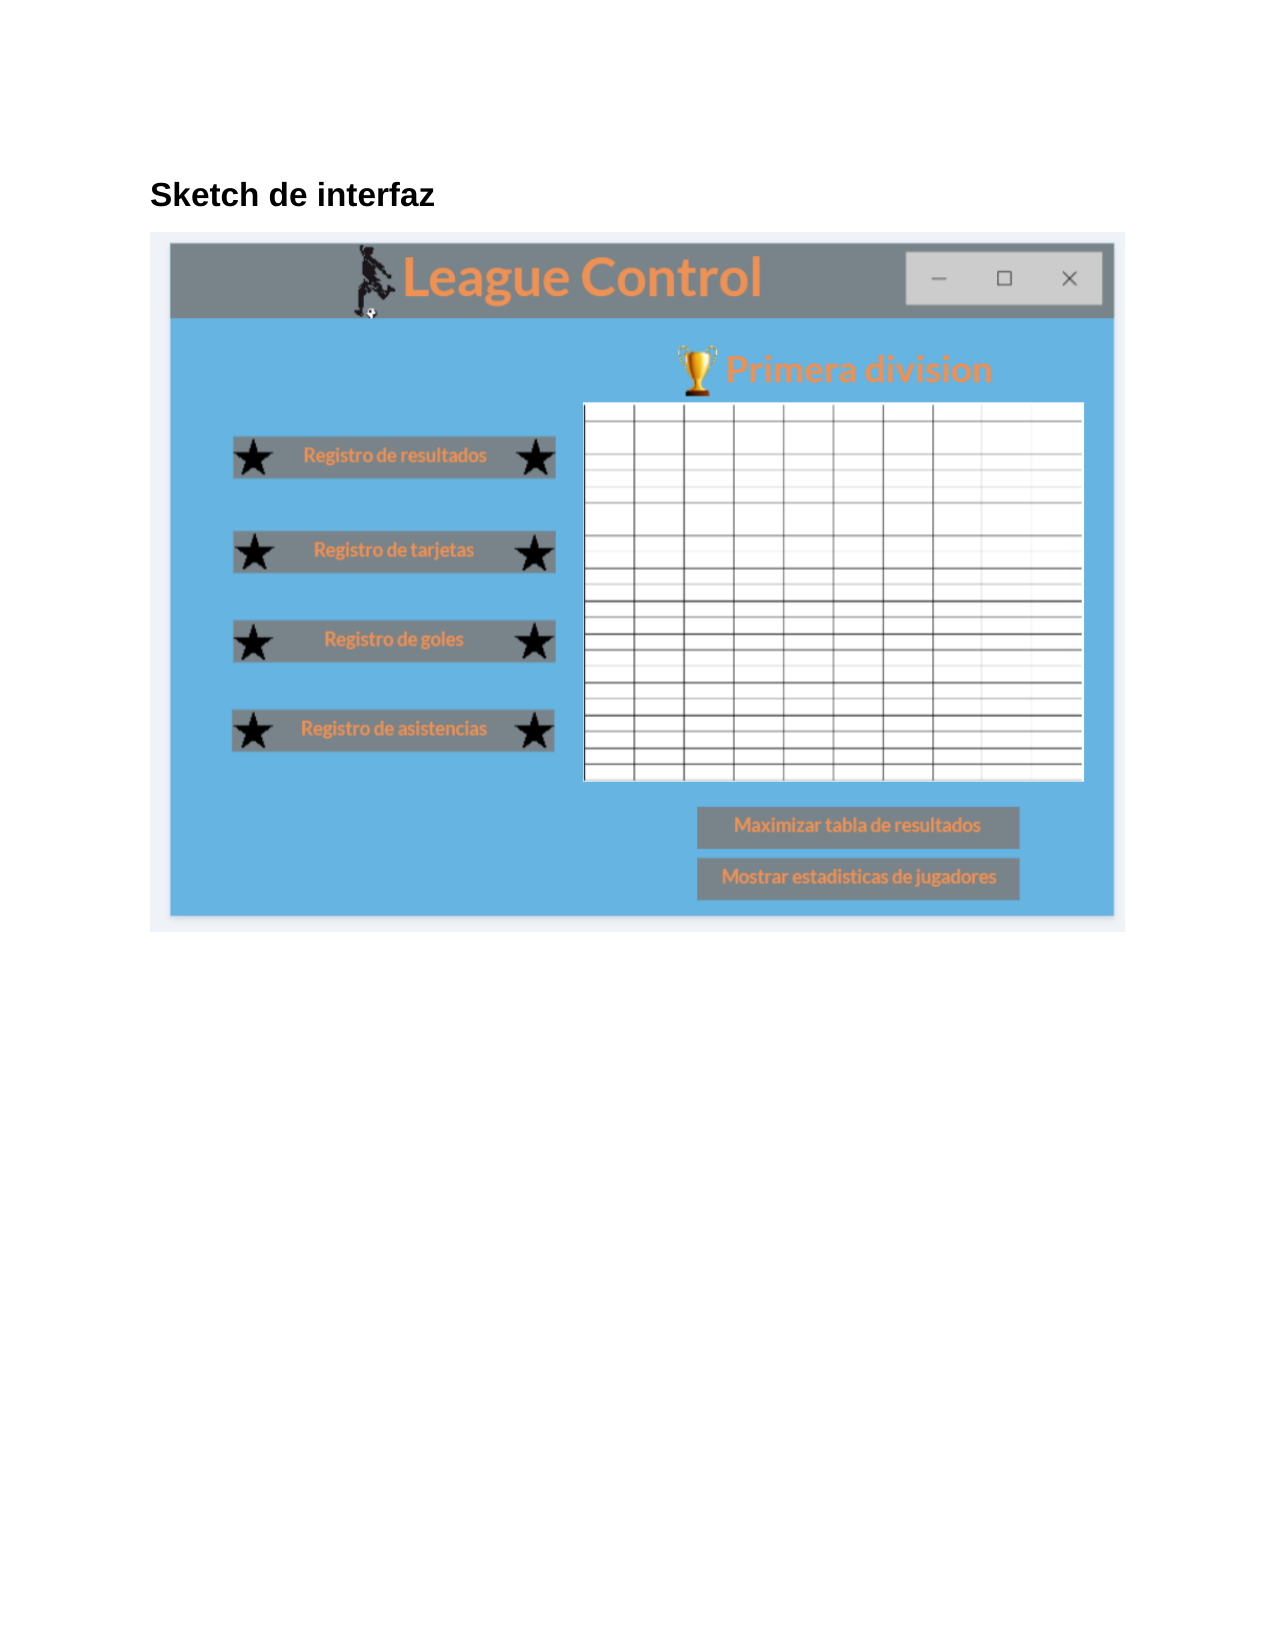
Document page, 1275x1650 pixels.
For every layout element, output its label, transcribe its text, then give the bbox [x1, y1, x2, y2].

picture [150, 232, 1125, 932]
subtitle Sketch de interfaz [150, 175, 1125, 213]
